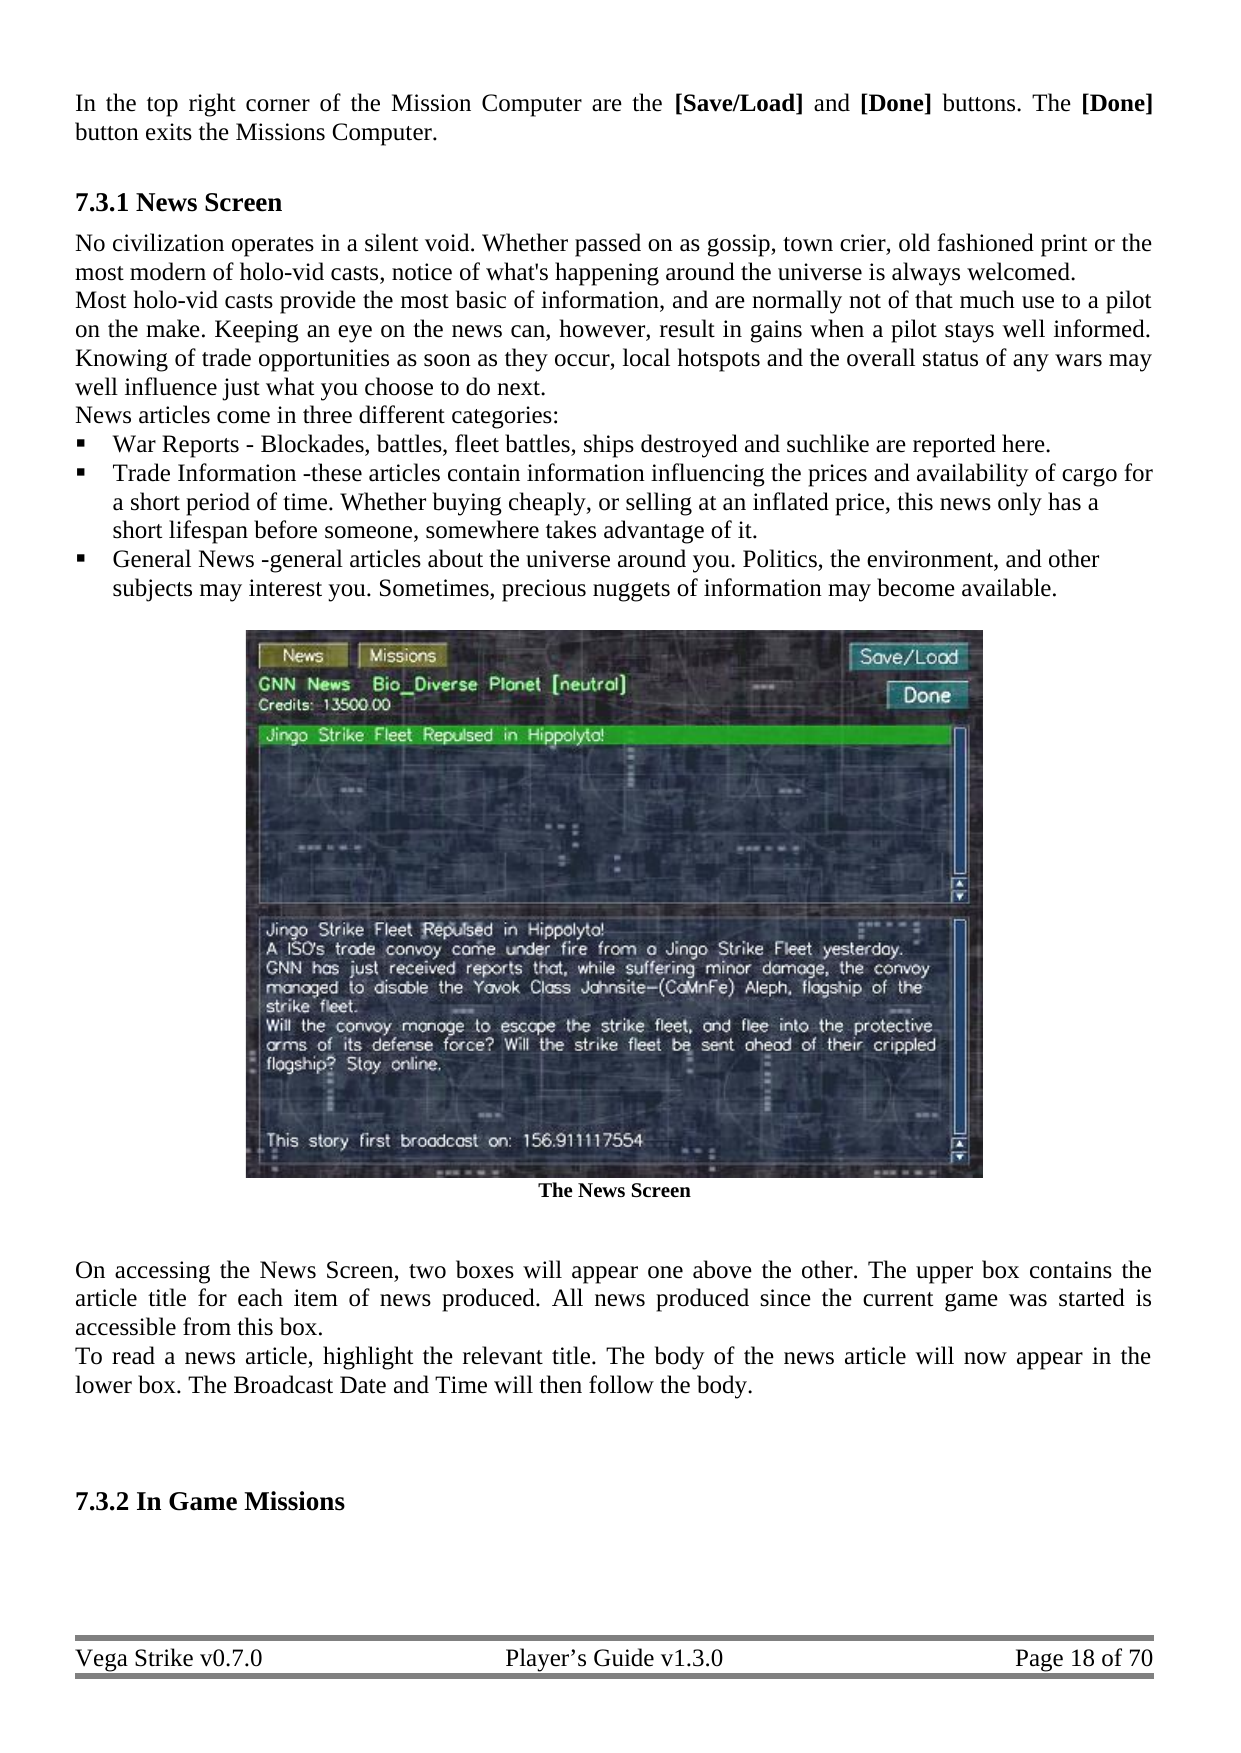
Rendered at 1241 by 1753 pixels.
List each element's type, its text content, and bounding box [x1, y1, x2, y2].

list General News -general articles about the universe around you. Politics, the environment, and other subjects may interest you. Sometimes, precious nuggets of information may become available. [75, 544, 1154, 602]
text The News Screen [75, 631, 1154, 1202]
picture [245, 630, 983, 1178]
subtitle 7.3.1 News Screen [75, 186, 1154, 218]
text In the top right corner of the Mission Computer are the [Save/Load] and [Done] buttons. The [Done] button exits the Missions Computer. [75, 88, 1154, 146]
list War Reports - Blockades, battles, fleet battles, ships destroyed and suchlike are reported here. [75, 429, 1154, 458]
text On accessing the News Screen, two boxes will appear one above the other. The upper box contains the article title for each item of news produced. All news produced since the current game was started is accessible from this box. [75, 1255, 1154, 1341]
text Most holo-vid casts provide the most basic of information, and are normally not of that much use to a pilot on the make. Keeping an eye on the news can, however, result in gains when a pilot stays well informed. Knowing of trade opportunities as soon as they occur, local hotspots and the overall status of any wars may well influence just what you choose to do next. [75, 286, 1154, 401]
text No civilization operates in a silent void. Whether passed on as gossip, town crier, old fashioned print or the most modern of holo-vid casts, notice of what's happening around the universe is always welcomed. [75, 228, 1154, 286]
subtitle 7.3.2 In Game Missions [75, 1485, 1154, 1517]
text News articles come in three different categories: [75, 401, 1154, 429]
list Trade Information -these articles contain information influencing the prices and availability of cargo for a short period of time. Whether buying cheaply, or selling at an inflated price, this news only has a short lifespan before someone, somewhere takes advantage of it. [75, 458, 1154, 544]
text To read a news article, highlight the relevant title. The body of the news article will now appear in the lower box. The Broadcast Date and Time will then follow the body. [75, 1341, 1154, 1398]
